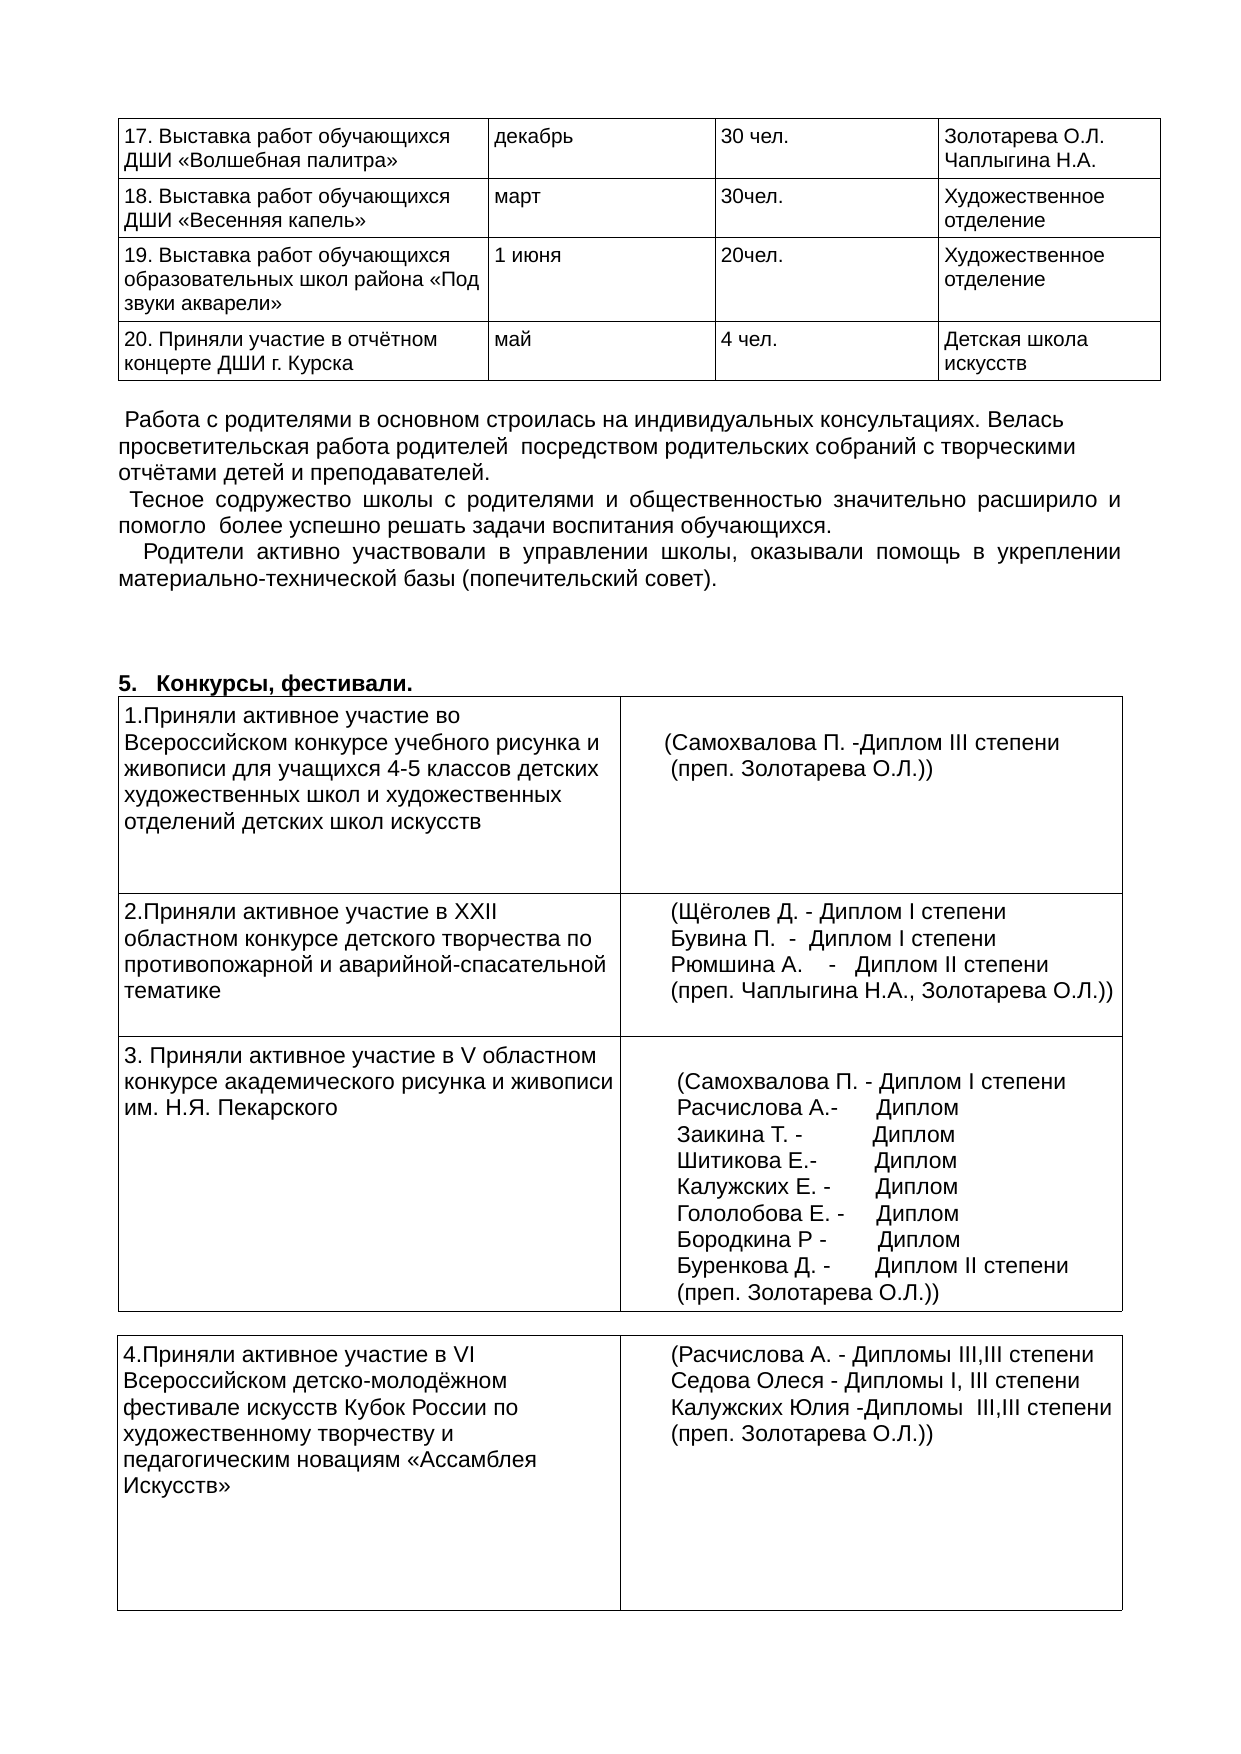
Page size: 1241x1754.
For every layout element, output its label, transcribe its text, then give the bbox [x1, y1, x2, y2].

table_cell декабрь [489, 119, 715, 178]
table_cell 19. Выставка работ обучающихся образовательных школ района «Под звуки акварели» [119, 238, 488, 321]
table_cell 30 чел. [716, 119, 938, 178]
table_cell 2.Приняли активное участие в XXII областном конкурсе детского творчества по противопожарной и аварийной-спасательной тематике [119, 894, 620, 1036]
text Тесное содружество школы с родителями и общественностью значительно расширило и помогло более успешно решать задачи воспитания обучающихся. [118, 486, 1122, 538]
table_cell 20чел. [716, 238, 938, 321]
table_cell март [489, 179, 715, 237]
table_cell 3. Приняли активное участие в V областном конкурсе академического рисунка и живописи им. Н.Я. Пекарского [119, 1037, 620, 1311]
table_cell Художественное отделение [939, 238, 1160, 321]
table_cell 18. Выставка работ обучающихся ДШИ «Весенняя капель» [119, 179, 488, 237]
table_cell Детская школа искусств [939, 322, 1160, 380]
table_cell 30чел. [716, 179, 938, 237]
text Работа с родителями в основном строилась на индивидуальных консультациях. Велась просветительская работа родителей посредством родительских собраний с творческими отчётами детей и преподавателей. [118, 406, 1122, 486]
table_cell (Самохвалова П. - Диплом I степени Расчислова А.- Диплом Заикина Т. - Диплом Шитикова Е.- Диплом Калужских Е. - Диплом Гололобова Е. - Диплом Бородкина Р - Диплом Буренкова Д. - Диплом II степени (преп. Золотарева О.Л.)) [621, 1037, 1122, 1311]
table_cell Золотарева О.Л. Чаплыгина Н.А. [939, 119, 1160, 178]
table_cell 4 чел. [716, 322, 938, 380]
table_header (Расчислова А. - Дипломы III,III степени Седова Олеся - Дипломы I, III степени Калужских Юлия -Дипломы III,III степени (преп. Золотарева О.Л.)) [621, 1336, 1122, 1610]
table_cell Художественное отделение [939, 179, 1160, 237]
text 5. Конкурсы, фестивали. [118, 670, 1122, 696]
table_header (Самохвалова П. -Диплом III степени (преп. Золотарева О.Л.)) [621, 697, 1122, 892]
table_header 4.Приняли активное участие в VI Всероссийском детско-молодёжном фестивале искусств Кубок России по художественному творчеству и педагогическим новациям «Ассамблея Искусств» [118, 1336, 620, 1610]
table_cell 20. Приняли участие в отчётном концерте ДШИ г. Курска [119, 322, 488, 380]
text Родители активно участвовали в управлении школы, оказывали помощь в укреплении материально-технической базы (попечительский совет). [118, 538, 1122, 591]
table_cell 1 июня [489, 238, 715, 321]
table_cell 17. Выставка работ обучающихся ДШИ «Волшебная палитра» [119, 119, 488, 178]
table_header 1.Приняли активное участие во Всероссийском конкурсе учебного рисунка и живописи для учащихся 4-5 классов детских художественных школ и художественных отделений детских школ искусств [119, 697, 620, 892]
table_cell май [489, 322, 715, 380]
table_cell (Щёголев Д. - Диплом I степени Бувина П. - Диплом I степени Рюмшина А. - Диплом II степени (преп. Чаплыгина Н.А., Золотарева О.Л.)) [621, 894, 1122, 1036]
